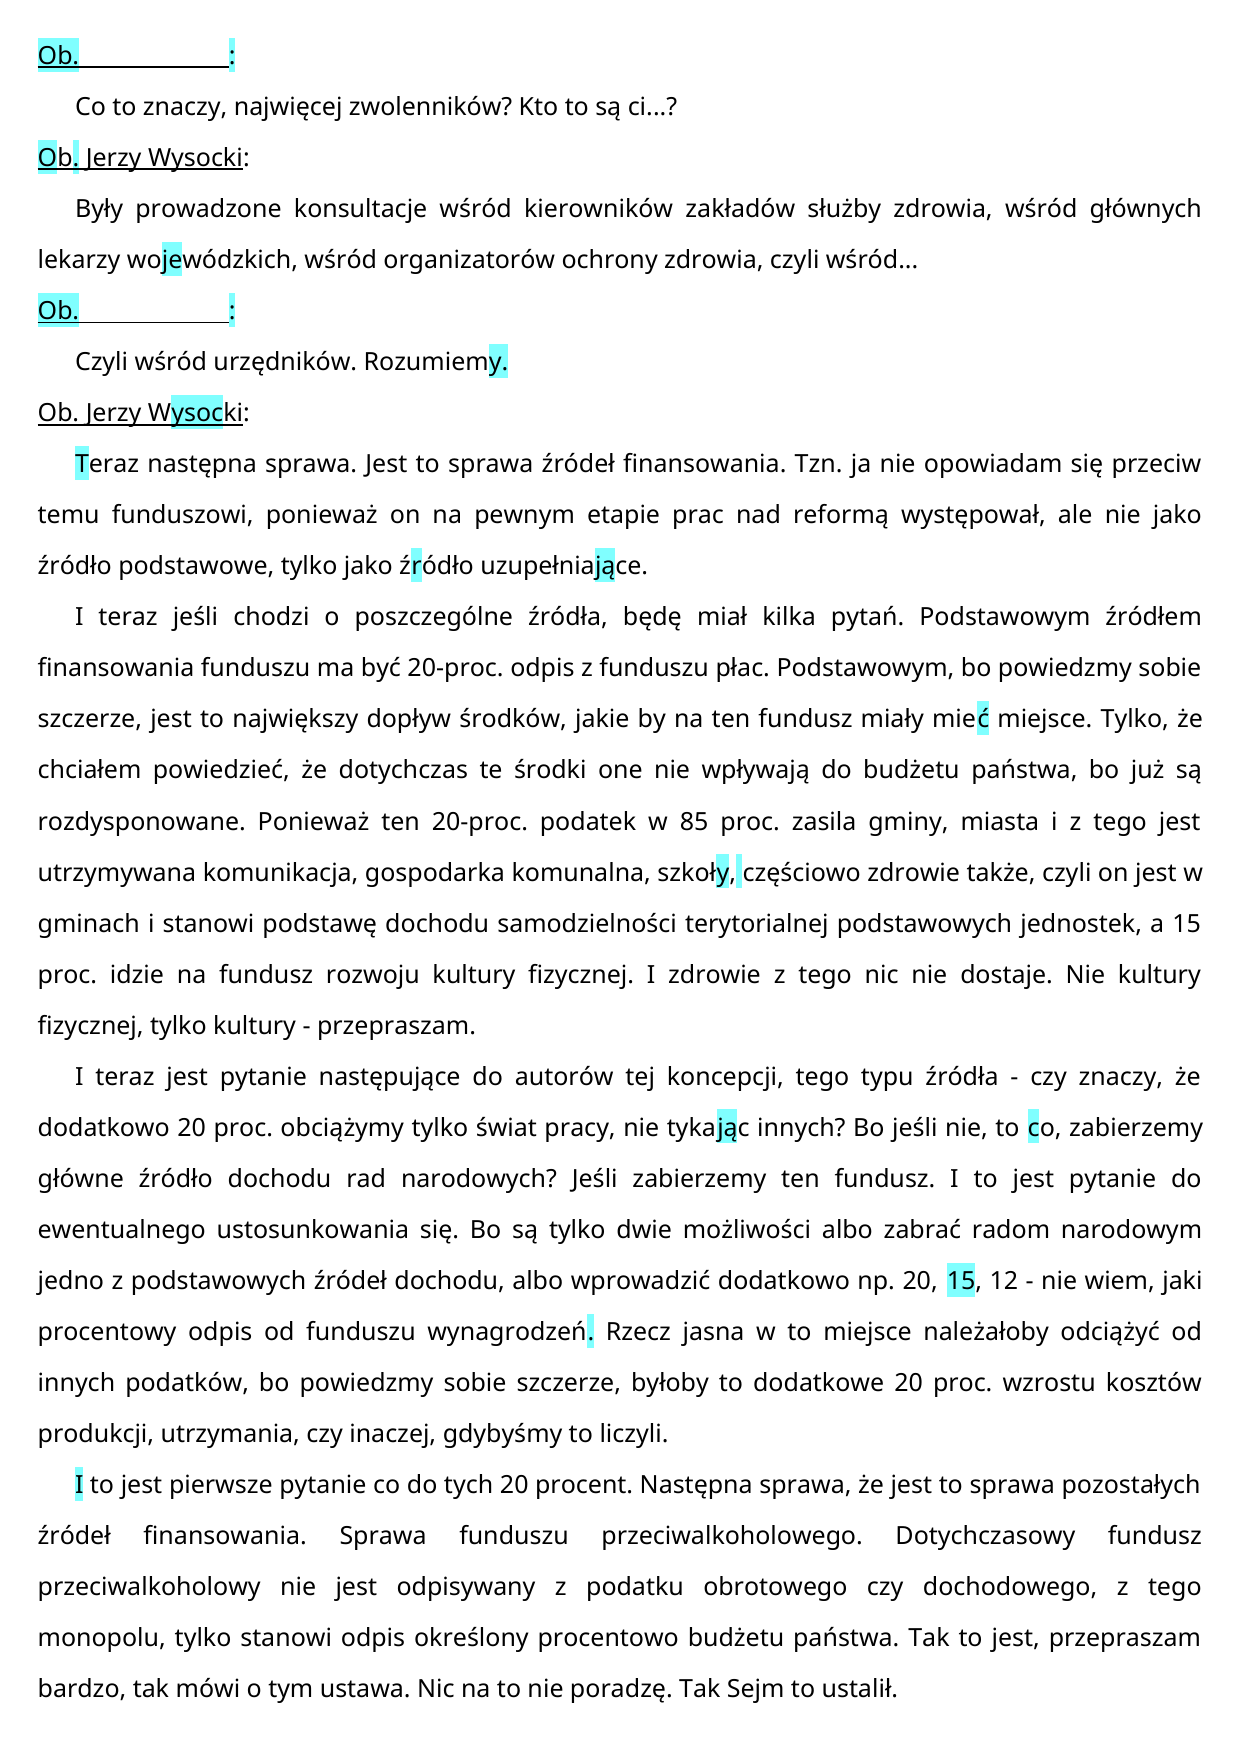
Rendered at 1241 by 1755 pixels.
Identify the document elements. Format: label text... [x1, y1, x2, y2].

text Czyli wśród urzędników. Rozumiemy. [37, 344, 1203, 378]
text Teraz następna sprawa. Jest to sprawa źródeł finansowania. Tzn. ja nie opowiadam się przeciw temu funduszowi, ponieważ on na pewnym etapie prac nad reformą występował, ale nie jako źródło podstawowe, tylko jako źródło uzupełniające. [37, 446, 1203, 582]
text Ob. Jerzy Wysocki: [37, 395, 1203, 429]
text I to jest pierwsze pytanie co do tych 20 procent. Następna sprawa, że jest to sprawa pozostałych źródeł finansowania. Sprawa funduszu przeciwalkoholowego. Dotychczasowy fundusz przeciwalkoholowy nie jest odpisywany z podatku obrotowego czy dochodowego, z tego monopolu, tylko stanowi odpis określony procentowo budżetu państwa. Tak to jest, przepraszam bardzo, tak mówi o tym ustawa. Nic na to nie poradzę. Tak Sejm to ustalił. [37, 1467, 1203, 1705]
text Ob. Jerzy Wysocki: [37, 139, 1203, 174]
text Były prowadzone konsultacje wśród kierowników zakładów służby zdrowia, wśród głównych lekarzy wojewódzkich, wśród organizatorów ochrony zdrowia, czyli wśród... [37, 191, 1203, 276]
text Ob. : [37, 293, 1203, 327]
text Co to znaczy, najwięcej zwolenników? Kto to są ci...? [37, 88, 1203, 123]
text Ob. : [37, 37, 1203, 72]
text I teraz jeśli chodzi o poszczególne źródła, będę miał kilka pytań. Podstawowym źródłem finansowania funduszu ma być 20-proc. odpis z funduszu płac. Podstawowym, bo powiedzmy sobie szczerze, jest to największy dopływ środków, jakie by na ten fundusz miały mieć miejsce. Tylko, że chciałem powiedzieć, że dotychczas te środki one nie wpływają do budżetu państwa, bo już są rozdysponowane. Ponieważ ten 20-proc. podatek w 85 proc. zasila gminy, miasta i z tego jest utrzymywana komunikacja, gospodarka komunalna, szkoły, częściowo zdrowie także, czyli on jest w gminach i stanowi podstawę dochodu samodzielności terytorialnej podstawowych jednostek, a 15 proc. idzie na fundusz rozwoju kultury fizycznej. I zdrowie z tego nic nie dostaje. Nie kultury fizycznej, tylko kultury - przepraszam. [37, 599, 1203, 1041]
text I teraz jest pytanie następujące do autorów tej koncepcji, tego typu źródła - czy znaczy, że dodatkowo 20 proc. obciążymy tylko świat pracy, nie tykając innych? Bo jeśli nie, to co, zabierzemy główne źródło dochodu rad narodowych? Jeśli zabierzemy ten fundusz. I to jest pytanie do ewentualnego ustosunkowania się. Bo są tylko dwie możliwości albo zabrać radom narodowym jedno z podstawowych źródeł dochodu, albo wprowadzić dodatkowo np. 20, 15, 12 - nie wiem, jaki procentowy odpis od funduszu wynagrodzeń. Rzecz jasna w to miejsce należałoby odciążyć od innych podatków, bo powiedzmy sobie szczerze, byłoby to dodatkowe 20 proc. wzrostu kosztów produkcji, utrzymania, czy inaczej, gdybyśmy to liczyli. [37, 1058, 1203, 1450]
